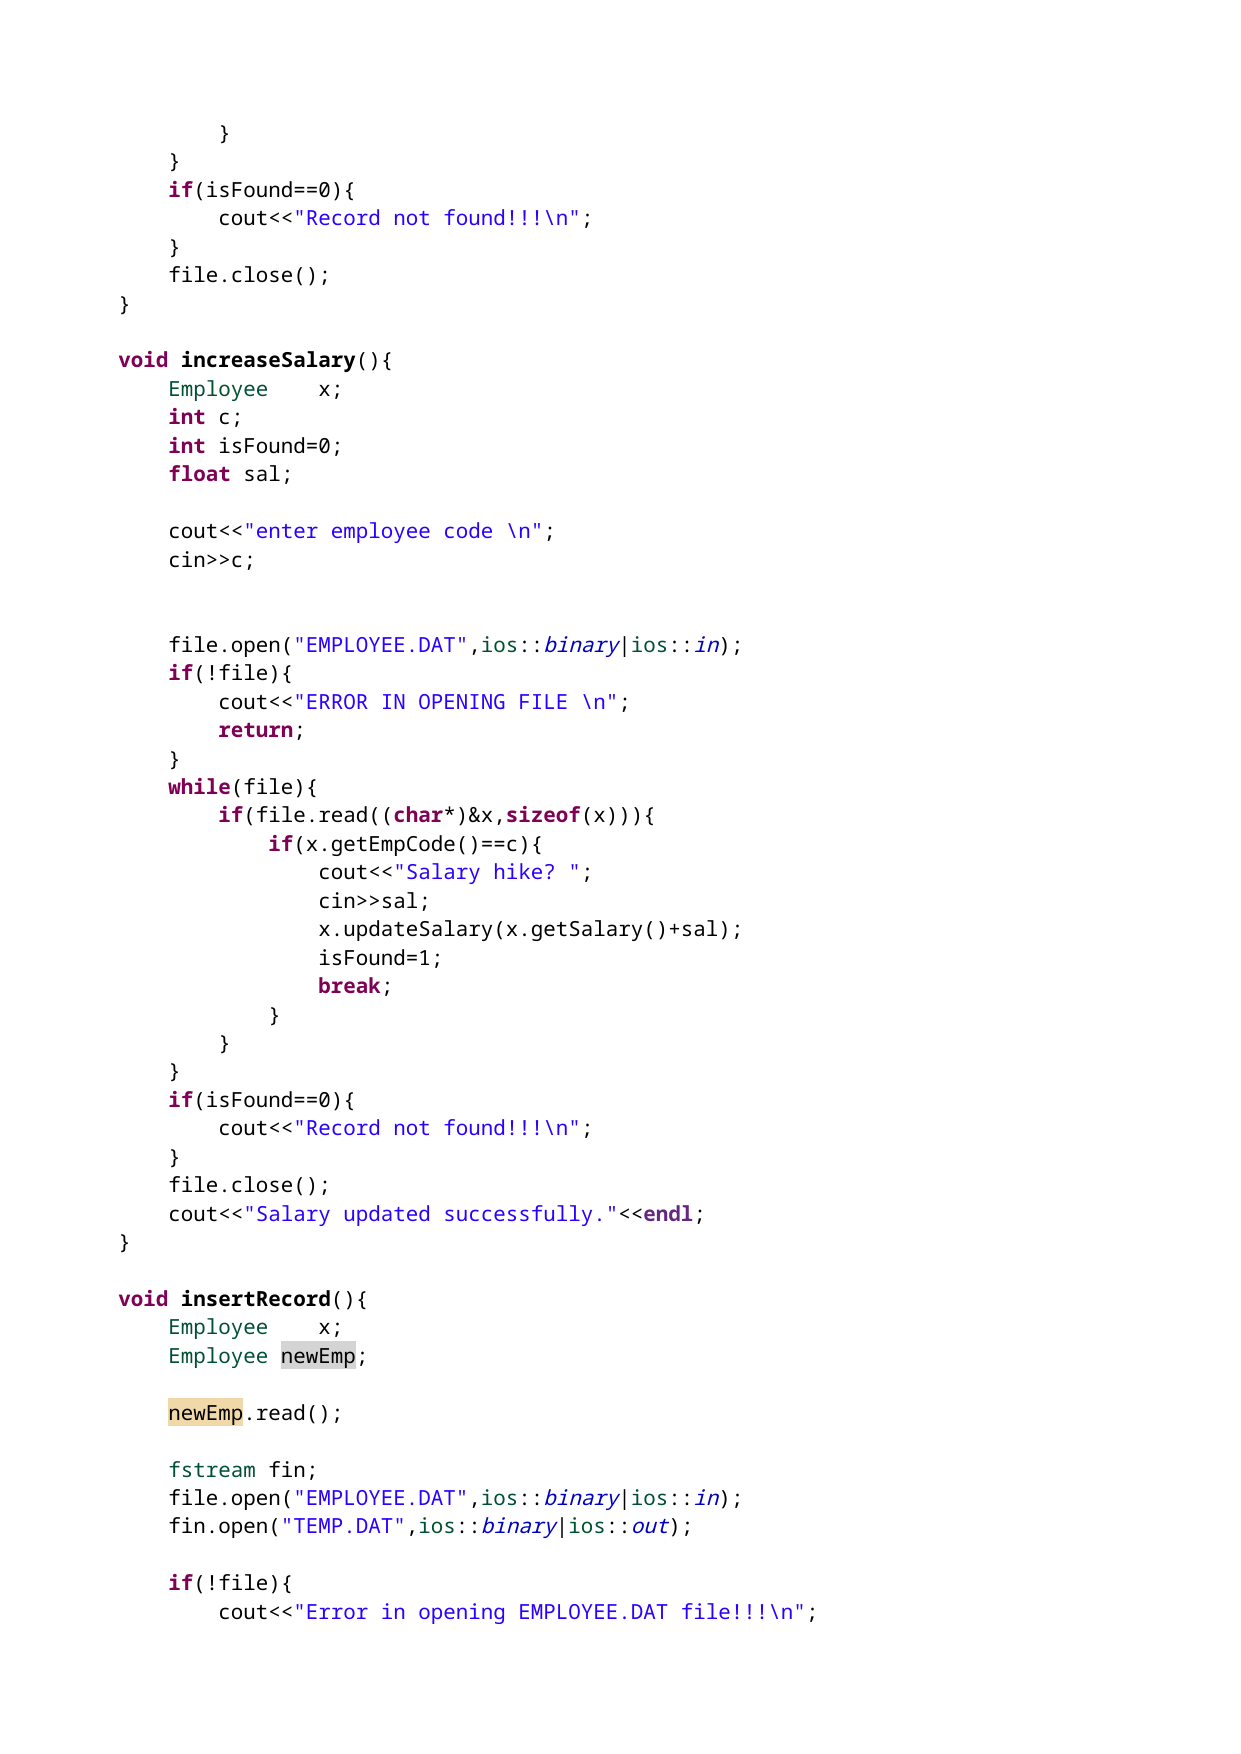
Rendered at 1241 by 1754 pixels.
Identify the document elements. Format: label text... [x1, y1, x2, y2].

text if(!file){ [118, 658, 1122, 687]
text fin.open("TEMP.DAT",ios::binary|ios::out); [118, 1512, 1122, 1540]
text int isFound=0; [118, 431, 1122, 459]
text newEmp.read(); [118, 1398, 1122, 1426]
text if(isFound==0){ [118, 175, 1122, 203]
text } [118, 1000, 1122, 1028]
text if(!file){ [118, 1568, 1122, 1597]
text if(isFound==0){ [118, 1085, 1122, 1113]
text isFound=1; [118, 943, 1122, 971]
text } [118, 118, 1122, 147]
text } [118, 1057, 1122, 1085]
text } [118, 1028, 1122, 1057]
text Employee x; [118, 374, 1122, 402]
text } [118, 232, 1122, 260]
text } [118, 1227, 1122, 1256]
text float sal; [118, 459, 1122, 488]
text void insertRecord(){ [118, 1284, 1122, 1312]
text cout<<"Error in opening EMPLOYEE.DAT file!!!\n"; [118, 1597, 1122, 1625]
text while(file){ [118, 772, 1122, 801]
text cout<<"Record not found!!!\n"; [118, 203, 1122, 232]
text void increaseSalary(){ [118, 346, 1122, 374]
text cin>>sal; [118, 886, 1122, 914]
text file.close(); [118, 260, 1122, 289]
text file.close(); [118, 1170, 1122, 1199]
text file.open("EMPLOYEE.DAT",ios::binary|ios::in); [118, 1483, 1122, 1512]
text cout<<"Salary hike? "; [118, 857, 1122, 886]
text cout<<"Record not found!!!\n"; [118, 1113, 1122, 1142]
text } [118, 289, 1122, 317]
text cout<<"Salary updated successfully."<<endl; [118, 1199, 1122, 1227]
text file.open("EMPLOYEE.DAT",ios::binary|ios::in); [118, 630, 1122, 658]
text cin>>c; [118, 545, 1122, 573]
text if(x.getEmpCode()==c){ [118, 829, 1122, 857]
text x.updateSalary(x.getSalary()+sal); [118, 914, 1122, 943]
text } [118, 744, 1122, 772]
text return; [118, 715, 1122, 744]
text fstream fin; [118, 1455, 1122, 1483]
text Employee x; [118, 1312, 1122, 1341]
text int c; [118, 402, 1122, 431]
text Employee newEmp; [118, 1341, 1122, 1369]
text cout<<"enter employee code \n"; [118, 516, 1122, 545]
text } [118, 1142, 1122, 1170]
text cout<<"ERROR IN OPENING FILE \n"; [118, 687, 1122, 715]
text } [118, 147, 1122, 175]
text if(file.read((char*)&x,sizeof(x))){ [118, 801, 1122, 829]
text break; [118, 971, 1122, 1000]
